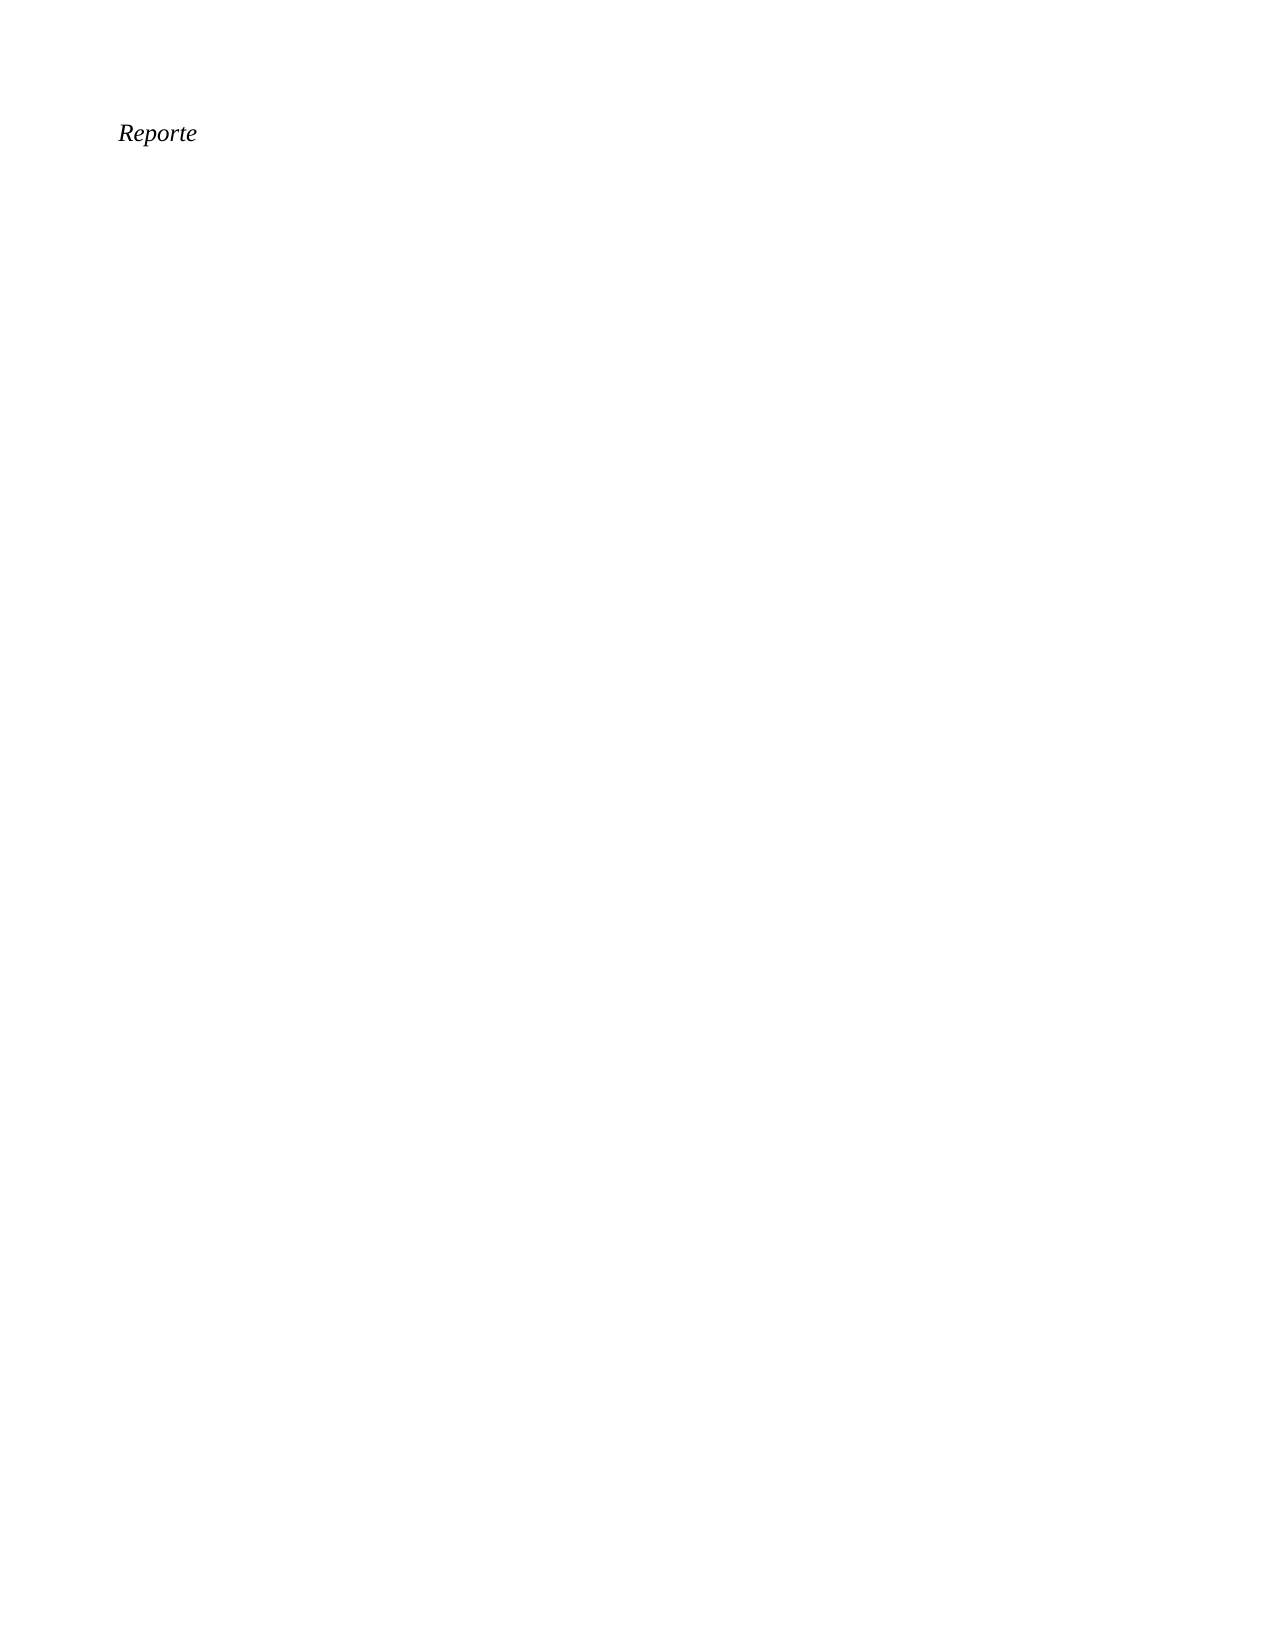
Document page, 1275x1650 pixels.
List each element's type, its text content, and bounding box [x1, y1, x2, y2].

text Reporte [118, 118, 1157, 147]
